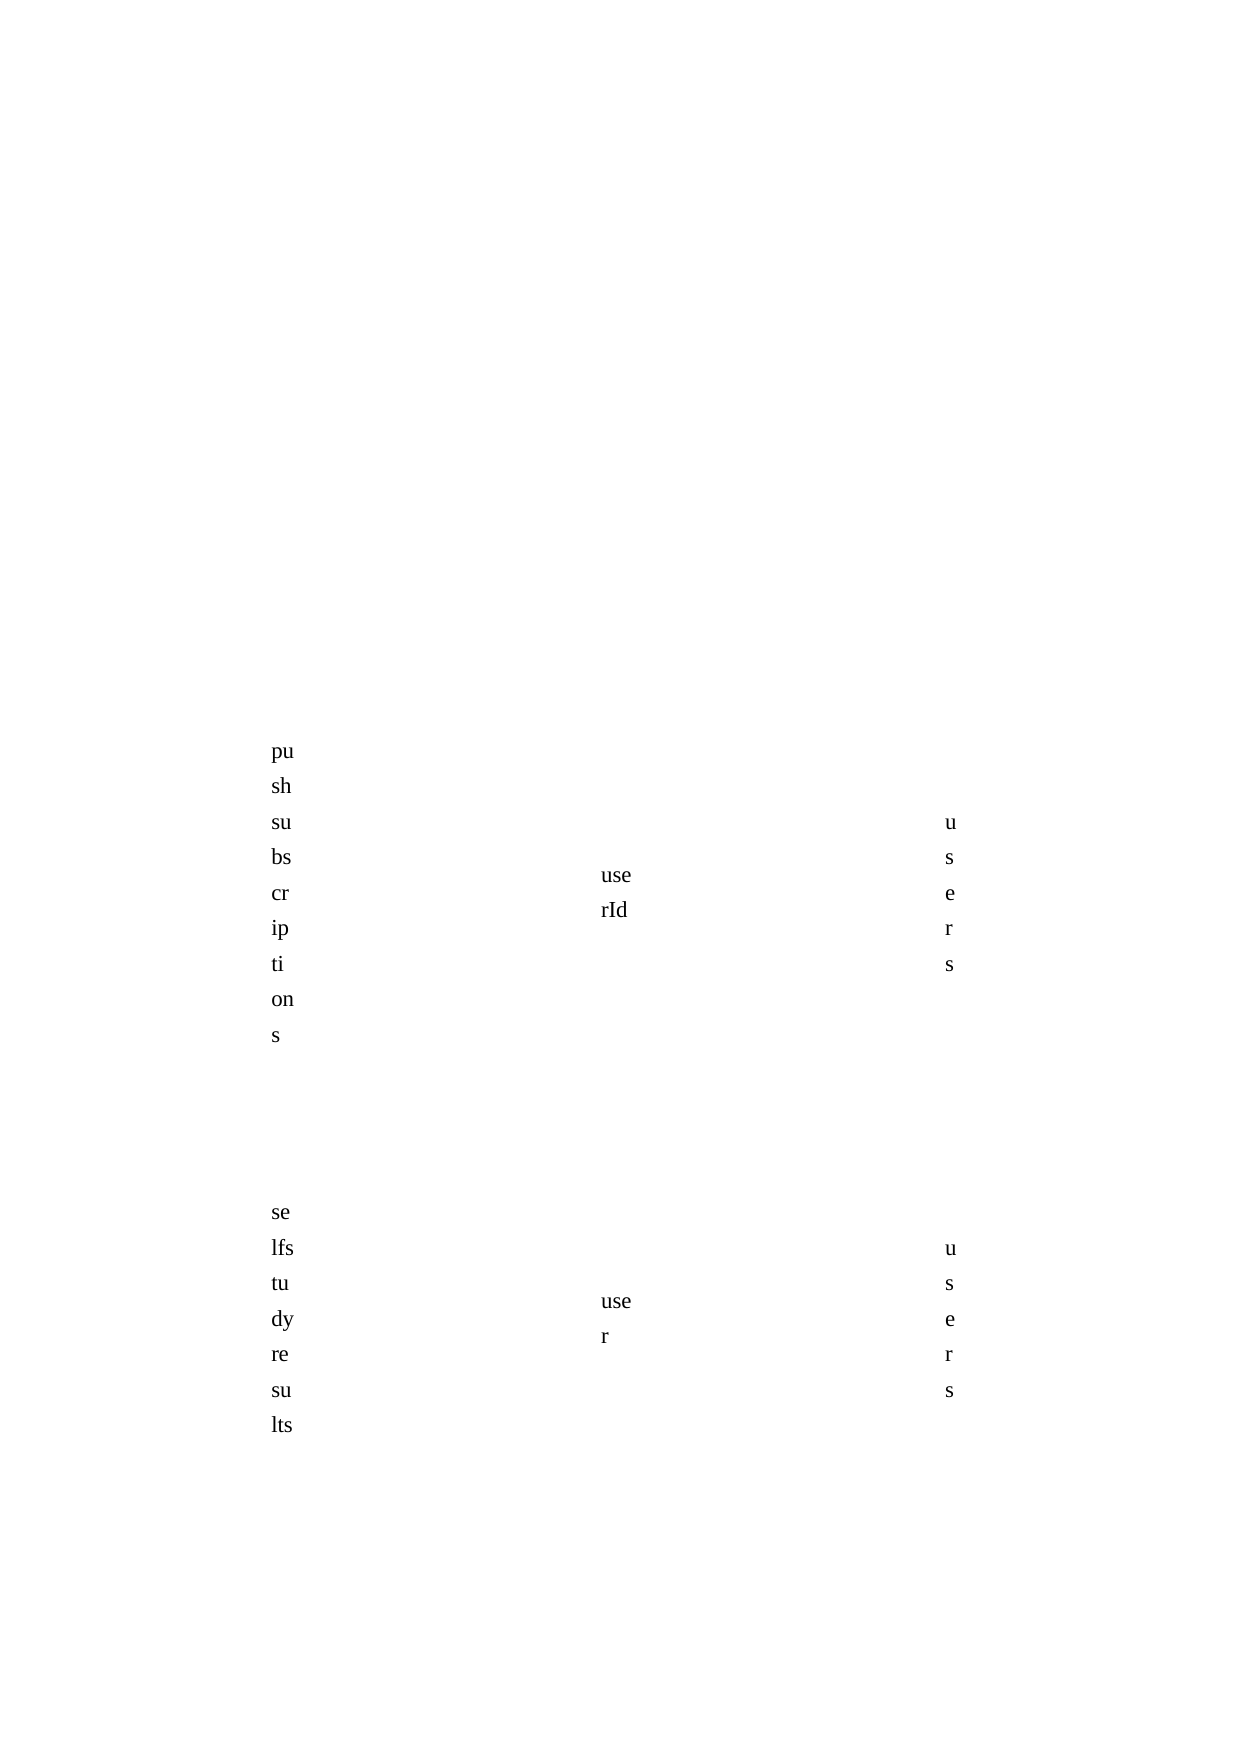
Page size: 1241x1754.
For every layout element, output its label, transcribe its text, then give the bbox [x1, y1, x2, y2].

table_cell user [448, 1124, 792, 1550]
table_cell pushsubscriptions [118, 698, 448, 1124]
table_cell users [792, 1124, 1089, 1550]
table_cell [118, 59, 448, 698]
table_cell userId [448, 698, 792, 1124]
table_cell users [792, 698, 1089, 1124]
table_cell Many-to-one [1089, 698, 1240, 1124]
table_cell [792, 59, 1089, 698]
table_cell Many-to-one / optional target [1089, 59, 1240, 698]
table_cell selfstudyresults [118, 1124, 448, 1550]
table_cell [448, 59, 792, 698]
table_cell Many-to-one [1089, 1124, 1240, 1550]
